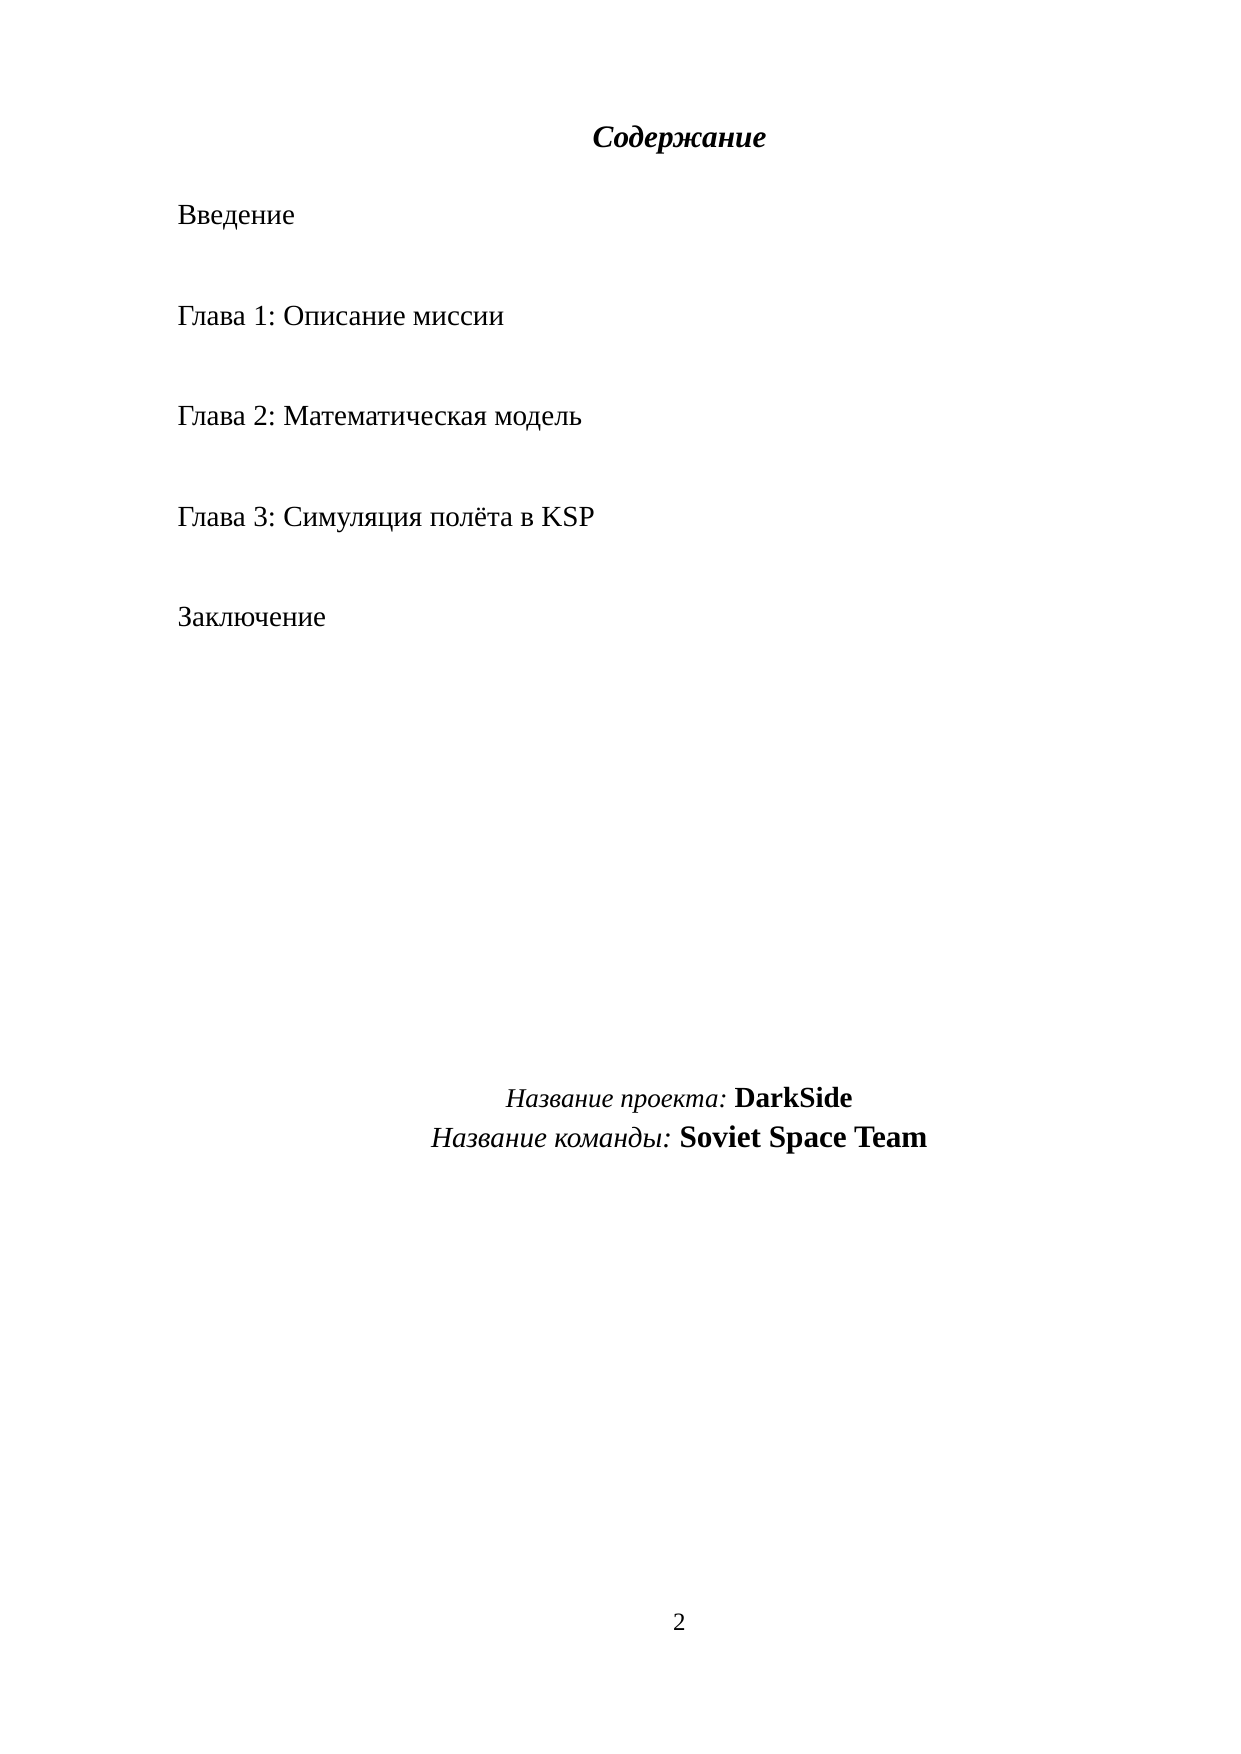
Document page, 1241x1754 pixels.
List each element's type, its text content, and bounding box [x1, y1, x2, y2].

text Глава 3: Симуляция полёта в KSP [177, 499, 1181, 532]
text Заключение [177, 599, 1181, 633]
text Глава 1: Описание миссии [177, 298, 1181, 331]
text Глава 2: Математическая модель [177, 398, 1181, 432]
text Введение [177, 197, 1181, 231]
text Название команды: Soviet Space Team [177, 1118, 1181, 1154]
text Название проекта: DarkSide [177, 1080, 1181, 1113]
text Содержание [177, 118, 1181, 154]
